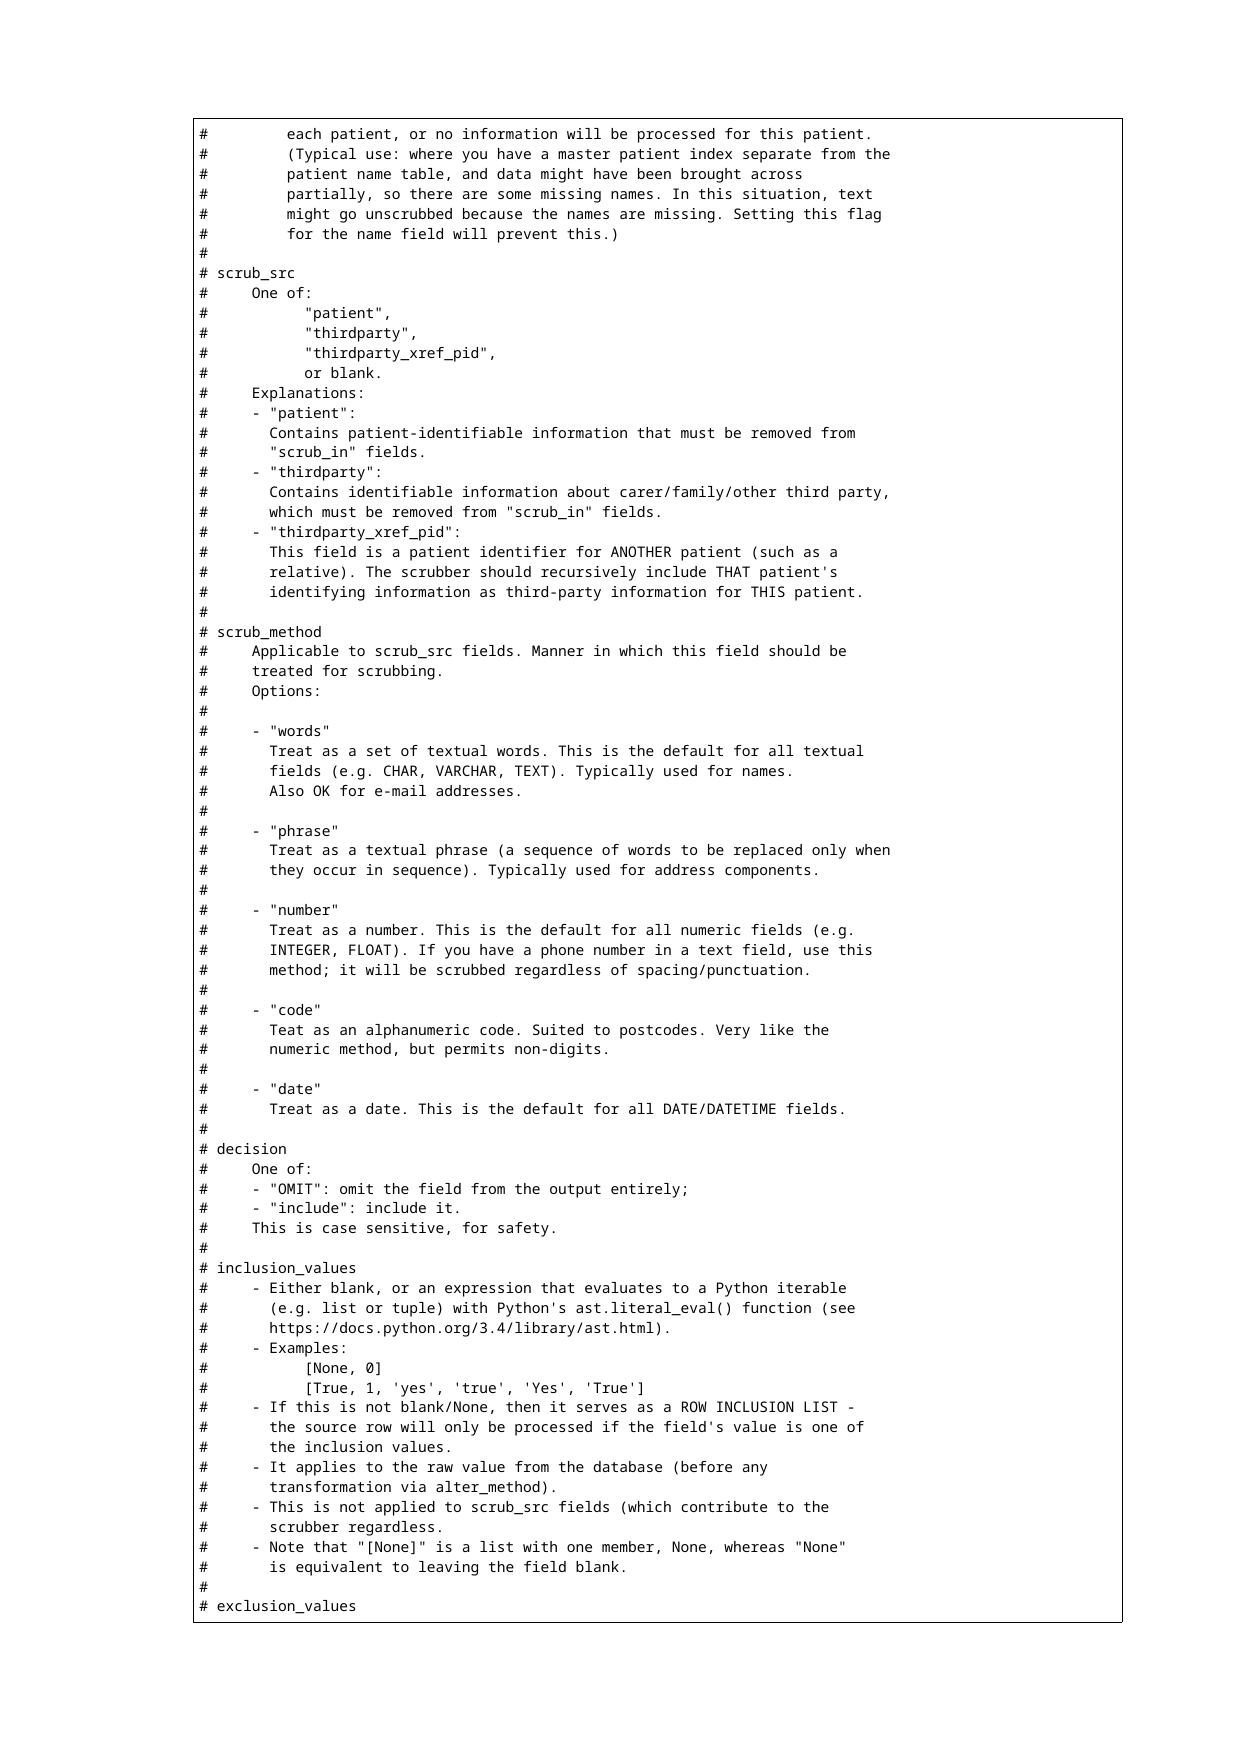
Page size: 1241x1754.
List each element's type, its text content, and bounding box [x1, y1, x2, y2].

table_header # each patient, or no information will be processed for this patient. # (Typical use: where you have a master patient index separate from the # patient name table, and data might have been brought across # partially, so there are some missing names. In this situation, text # might go unscrubbed because the names are missing. Setting this flag # for the name field will prevent this.) # # scrub_src # One of: # "patient", # "thirdparty", # "thirdparty_xref_pid", # or blank. # Explanations: # - "patient": # Contains patient-identifiable information that must be removed from # "scrub_in" fields. # - "thirdparty": # Contains identifiable information about carer/family/other third party, # which must be removed from "scrub_in" fields. # - "thirdparty_xref_pid": # This field is a patient identifier for ANOTHER patient (such as a # relative). The scrubber should recursively include THAT patient's # identifying information as third-party information for THIS patient. # # scrub_method # Applicable to scrub_src fields. Manner in which this field should be # treated for scrubbing. # Options: # # - "words" # Treat as a set of textual words. This is the default for all textual # fields (e.g. CHAR, VARCHAR, TEXT). Typically used for names. # Also OK for e-mail addresses. # # - "phrase" # Treat as a textual phrase (a sequence of words to be replaced only when # they occur in sequence). Typically used for address components. # # - "number" # Treat as a number. This is the default for all numeric fields (e.g. # INTEGER, FLOAT). If you have a phone number in a text field, use this # method; it will be scrubbed regardless of spacing/punctuation. # # - "code" # Teat as an alphanumeric code. Suited to postcodes. Very like the # numeric method, but permits non-digits. # # - "date" # Treat as a date. This is the default for all DATE/DATETIME fields. # # decision # One of: # - "OMIT": omit the field from the output entirely; # - "include": include it. # This is case sensitive, for safety. # # inclusion_values # - Either blank, or an expression that evaluates to a Python iterable # (e.g. list or tuple) with Python's ast.literal_eval() function (see # https://docs.python.org/3.4/library/ast.html). # - Examples: # [None, 0] # [True, 1, 'yes', 'true', 'Yes', 'True'] # - If this is not blank/None, then it serves as a ROW INCLUSION LIST - # the source row will only be processed if the field's value is one of # the inclusion values. # - It applies to the raw value from the database (before any # transformation via alter_method). # - This is not applied to scrub_src fields (which contribute to the # scrubber regardless. # - Note that "[None]" is a list with one member, None, whereas "None" # is equivalent to leaving the field blank. # # exclusion_values [194, 119, 1122, 1622]
